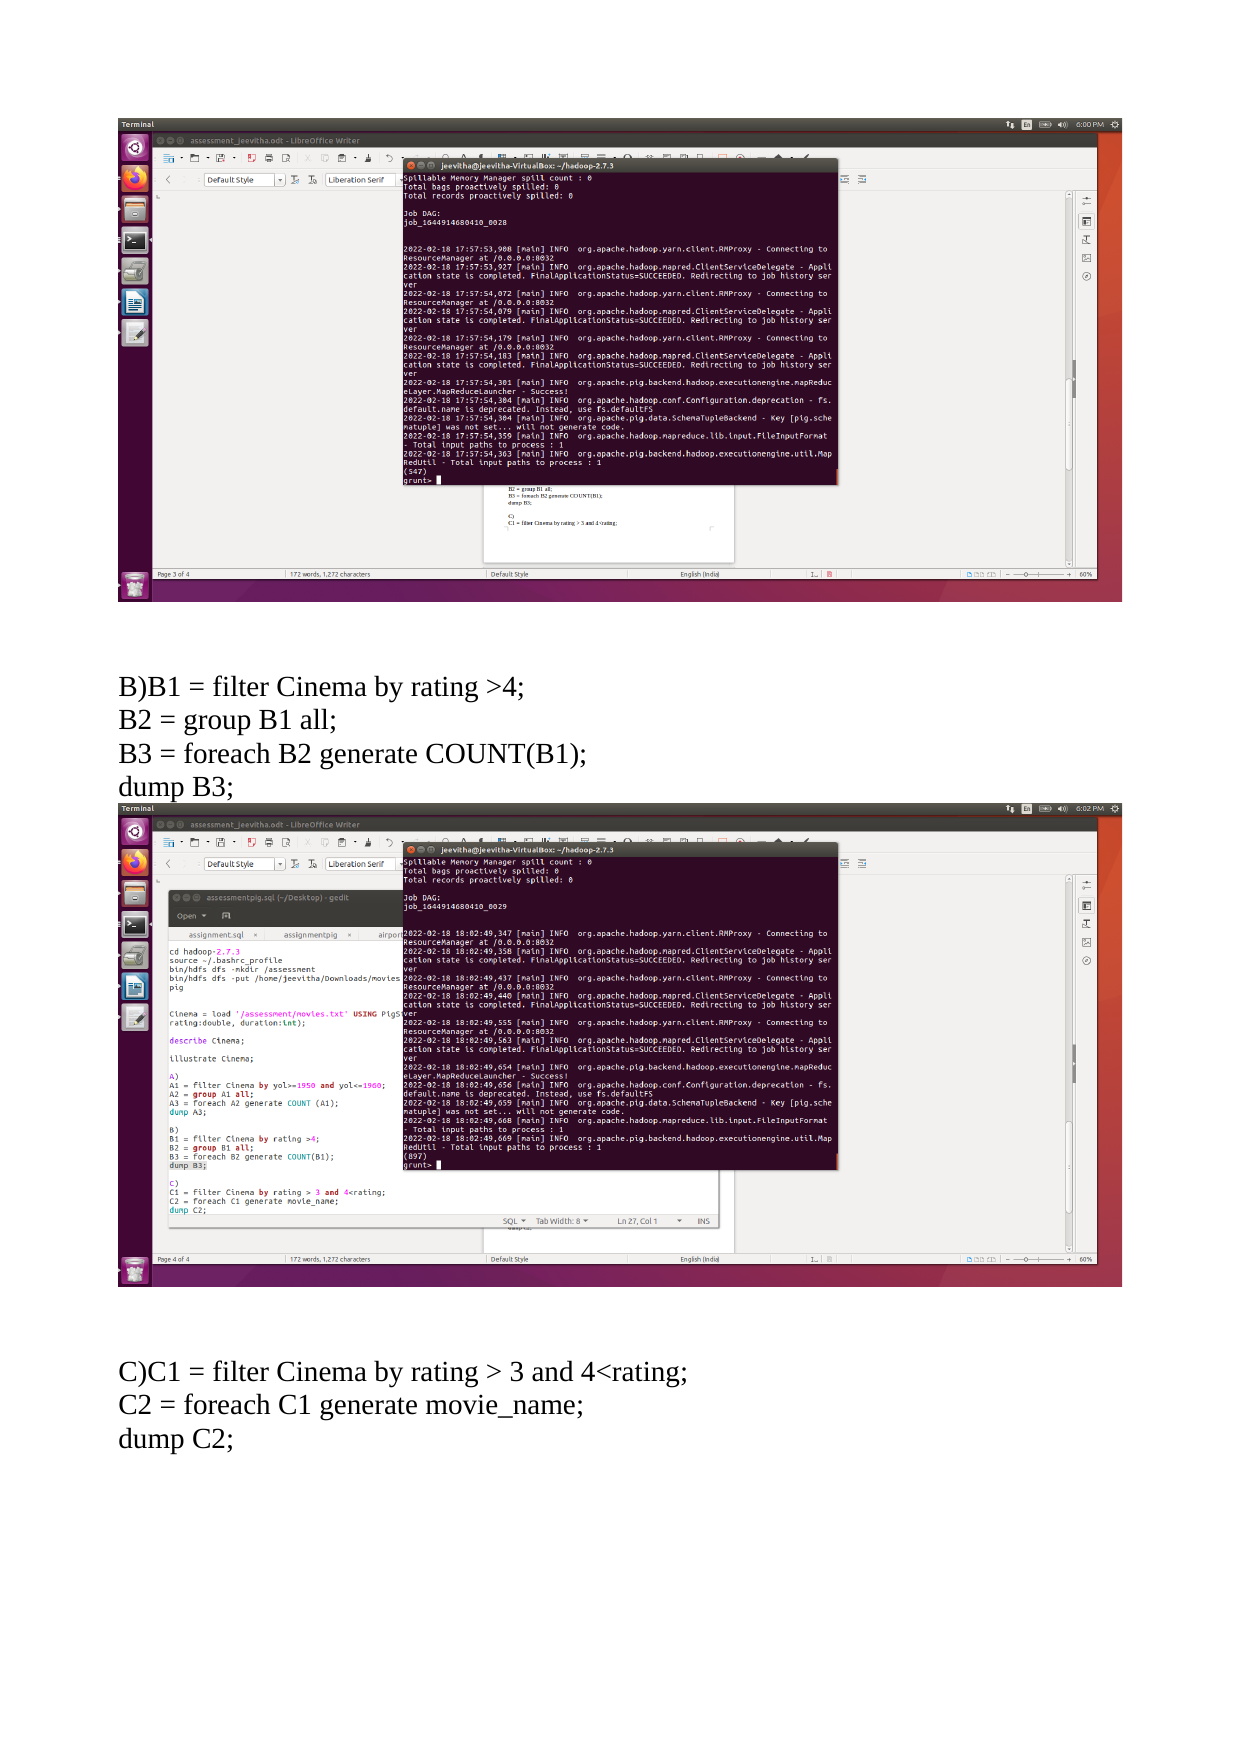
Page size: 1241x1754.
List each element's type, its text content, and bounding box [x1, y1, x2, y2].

picture [118, 803, 1123, 1287]
picture [118, 118, 1123, 602]
text C)C1 = filter Cinema by rating > 3 and 4<rating; [118, 1354, 1122, 1387]
text C2 = foreach C1 generate movie_name; [118, 1387, 1122, 1421]
text B3 = foreach B2 generate COUNT(B1); [118, 736, 1122, 769]
text B2 = group B1 all; [118, 702, 1122, 736]
text dump C2; [118, 1421, 1122, 1454]
text B)B1 = filter Cinema by rating >4; [118, 669, 1122, 702]
text dump B3; [118, 769, 1122, 803]
